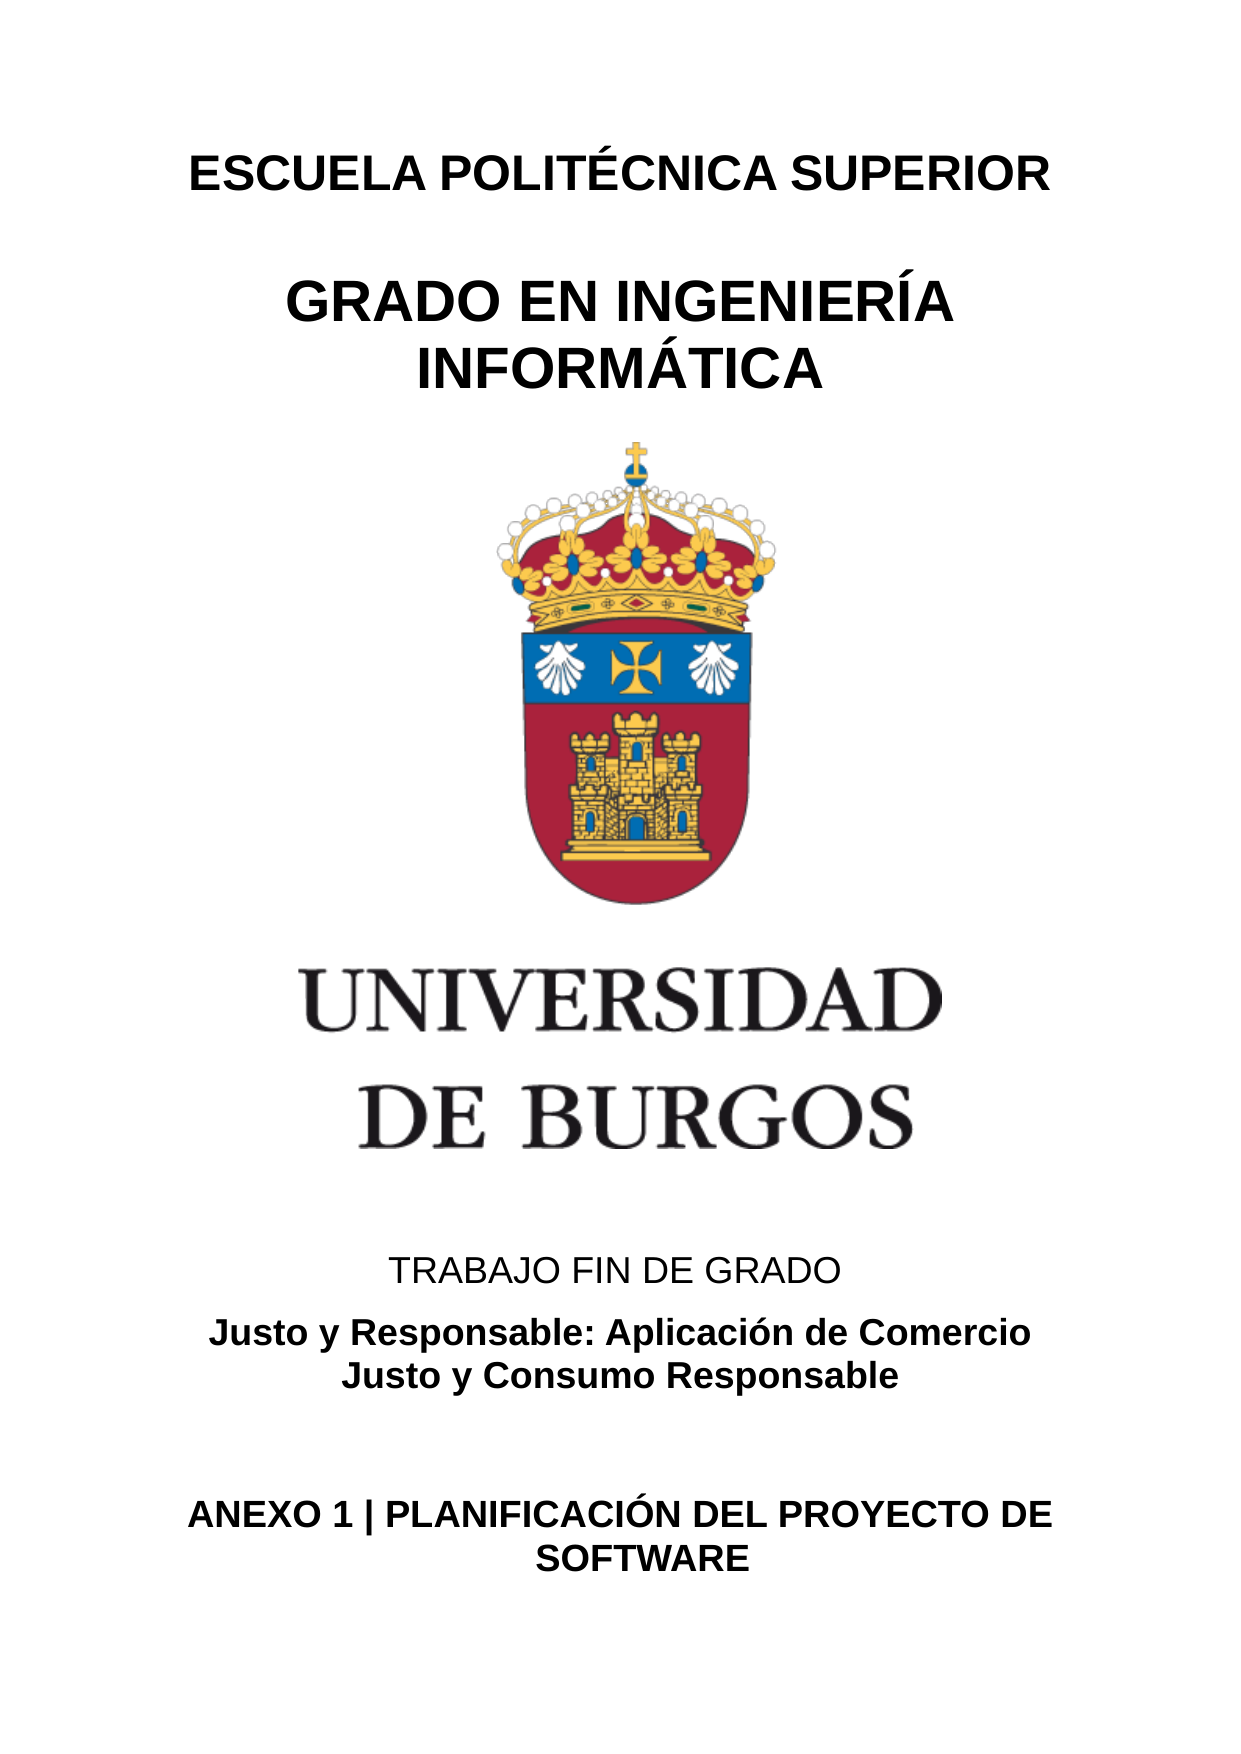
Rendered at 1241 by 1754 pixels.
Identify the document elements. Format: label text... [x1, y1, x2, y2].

subtitle Justo y Responsable: Aplicación de Comercio Justo y Consumo Responsable [118, 1310, 1122, 1397]
subtitle TRABAJO FIN DE GRADO [118, 1248, 1122, 1292]
subtitle ANEXO 1 | PLANIFICACIÓN DEL PROYECTO DE SOFTWARE [118, 1492, 1122, 1579]
title ESCUELA POLITÉCNICA SUPERIOR [118, 143, 1122, 201]
title GRADO EN INGENIERÍA INFORMÁTICA [118, 267, 1122, 401]
picture [298, 442, 942, 1149]
